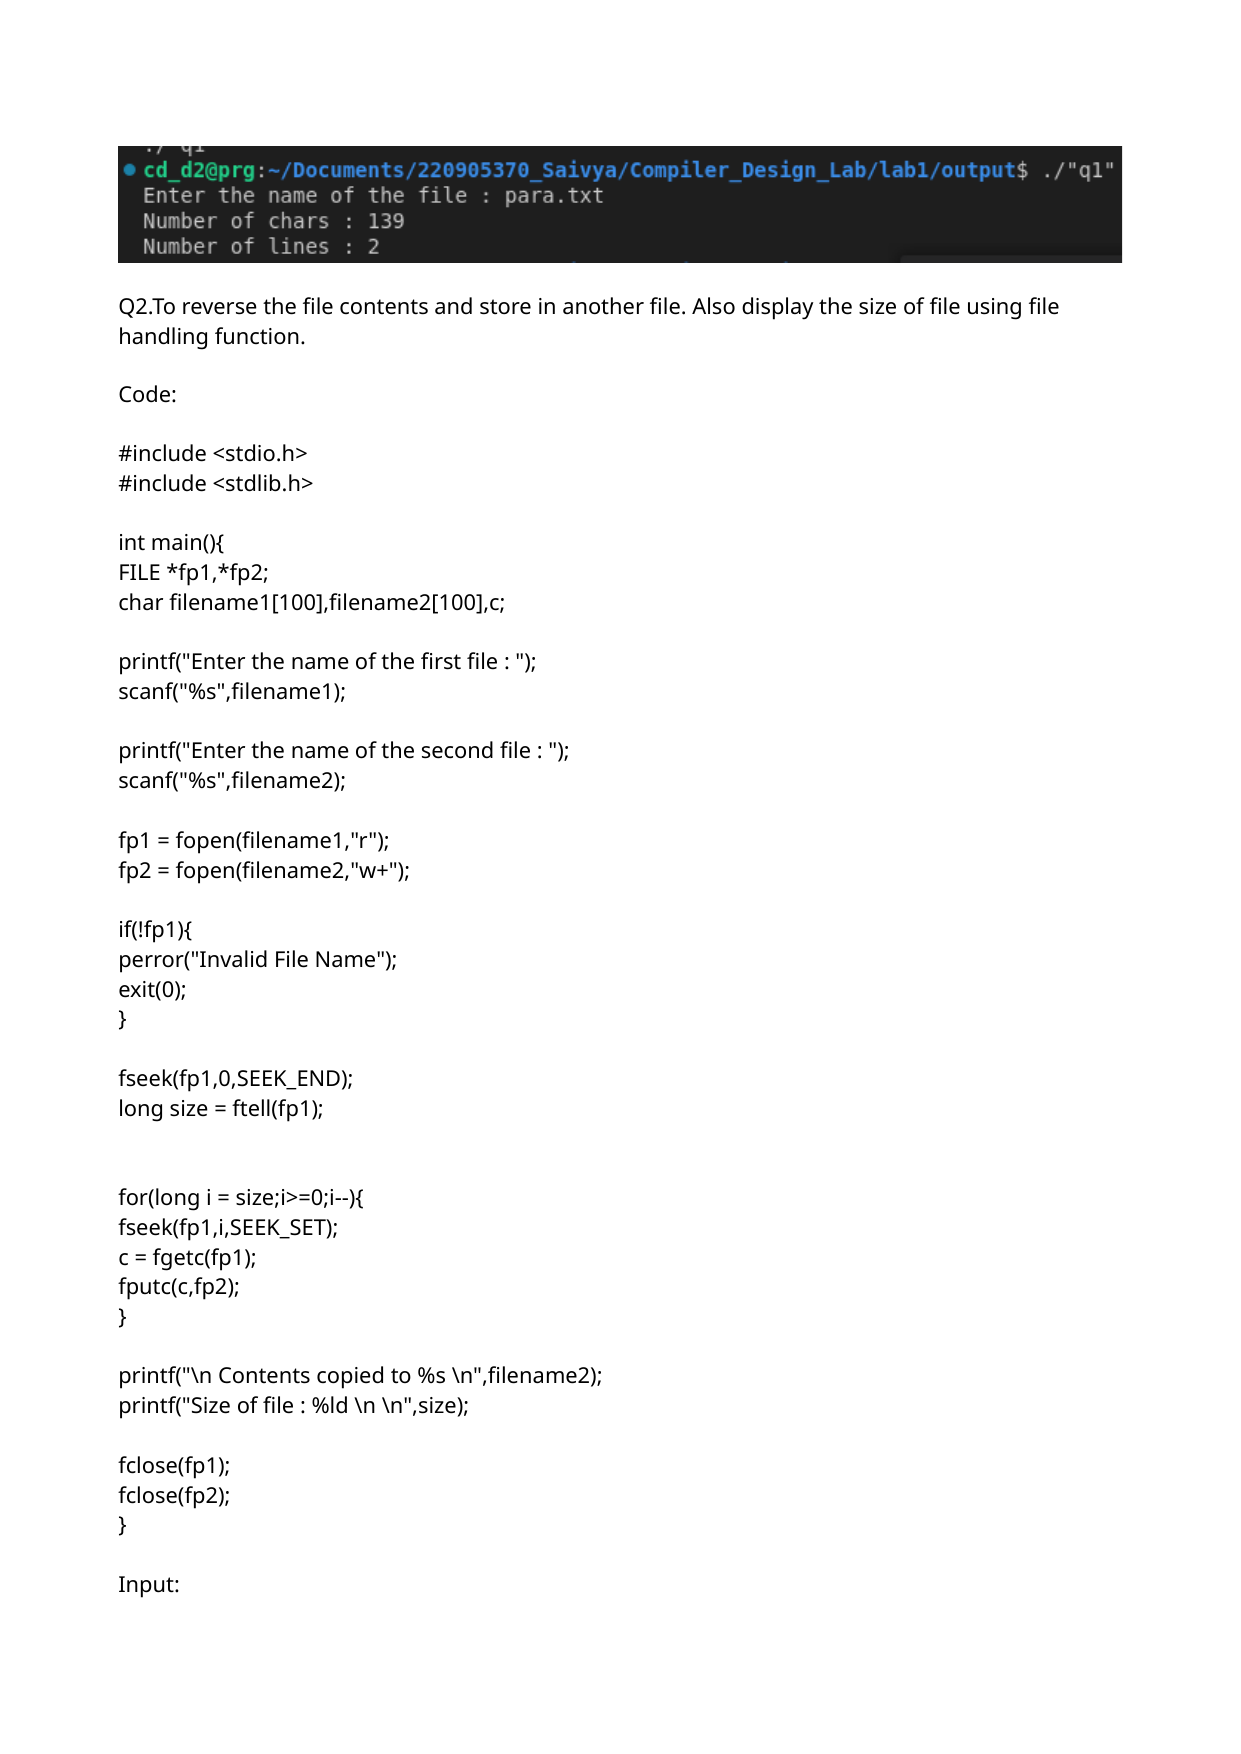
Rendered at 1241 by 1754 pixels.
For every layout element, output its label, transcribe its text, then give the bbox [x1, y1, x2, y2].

text Q2.To reverse the file contents and store in another file. Also display the size of file using file handling function. [118, 291, 1122, 351]
picture [118, 146, 1123, 263]
text fclose(fp1); [118, 1450, 1122, 1479]
text if(!fp1){ [118, 914, 1122, 944]
text fp1 = fopen(filename1,"r"); [118, 825, 1122, 854]
text printf("Enter the name of the second file : "); [118, 736, 1122, 765]
text } [118, 1003, 1122, 1033]
text } [118, 1509, 1122, 1539]
text exit(0); [118, 974, 1122, 1003]
text fseek(fp1,0,SEEK_END); [118, 1063, 1122, 1093]
text scanf("%s",filename2); [118, 765, 1122, 795]
text perror("Invalid File Name"); [118, 944, 1122, 974]
text printf("\n Contents copied to %s \n",filename2); [118, 1361, 1122, 1390]
text c = fgetc(fp1); [118, 1241, 1122, 1271]
text Input: [118, 1569, 1122, 1599]
text scanf("%s",filename1); [118, 676, 1122, 706]
text FILE *fp1,*fp2; [118, 557, 1122, 587]
text int main(){ [118, 527, 1122, 557]
text printf("Enter the name of the first file : "); [118, 646, 1122, 676]
text char filename1[100],filename2[100],c; [118, 587, 1122, 617]
text fp2 = fopen(filename2,"w+"); [118, 854, 1122, 884]
text } [118, 1301, 1122, 1331]
text fputc(c,fp2); [118, 1271, 1122, 1301]
text Code: [118, 379, 1122, 409]
text printf("Size of file : %ld \n \n",size); [118, 1390, 1122, 1420]
text fclose(fp2); [118, 1479, 1122, 1509]
text fseek(fp1,i,SEEK_SET); [118, 1212, 1122, 1241]
text #include <stdlib.h> [118, 468, 1122, 497]
text #include <stdio.h> [118, 438, 1122, 468]
text for(long i = size;i>=0;i--){ [118, 1182, 1122, 1212]
text long size = ftell(fp1); [118, 1093, 1122, 1122]
